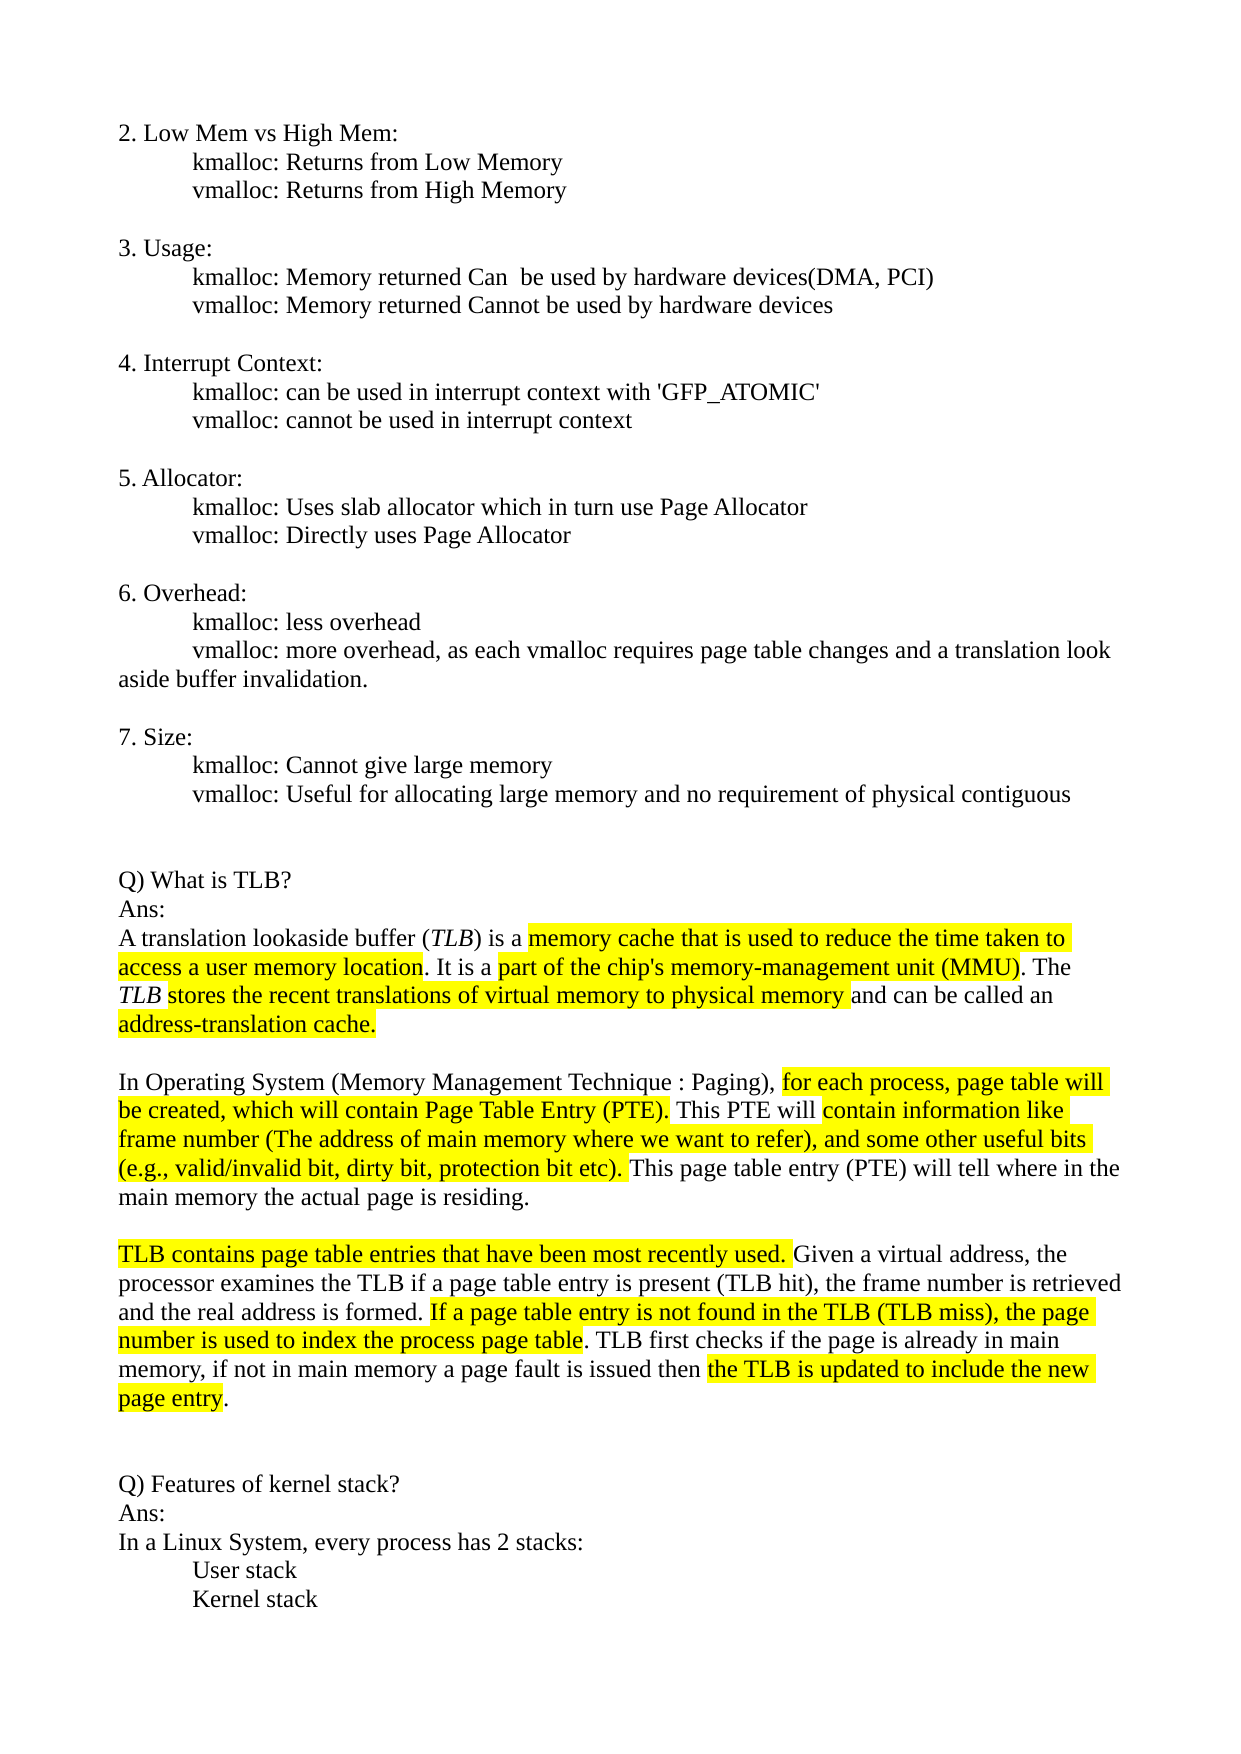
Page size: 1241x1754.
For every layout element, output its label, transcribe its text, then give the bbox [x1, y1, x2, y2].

text A translation lookaside buffer (TLB) is a memory cache that is used to reduce the time taken to access a user memory location. It is a part of the chip's memory-management unit (MMU). The TLB stores the recent translations of virtual memory to physical memory and can be called an address-translation cache. [118, 923, 1122, 1038]
text Ans: [118, 894, 1122, 923]
text vmalloc: Directly uses Page Allocator [118, 521, 1122, 549]
text In a Linux System, every process has 2 stacks: [118, 1527, 1122, 1556]
text 6. Overhead: [118, 578, 1122, 607]
text 5. Allocator: [118, 463, 1122, 492]
text Ans: [118, 1498, 1122, 1527]
text vmalloc: cannot be used in interrupt context [118, 406, 1122, 434]
text kmalloc: Memory returned Can be used by hardware devices(DMA, PCI) [118, 262, 1122, 291]
text vmalloc: Returns from High Memory [118, 176, 1122, 204]
text 4. Interrupt Context: [118, 348, 1122, 377]
text vmalloc: Memory returned Cannot be used by hardware devices [118, 291, 1122, 319]
text Q) Features of kernel stack? [118, 1469, 1122, 1498]
text TLB contains page table entries that have been most recently used. Given a virtual address, the processor examines the TLB if a page table entry is present (TLB hit), the frame number is retrieved and the real address is formed. If a page table entry is not found in the TLB (TLB miss), the page number is used to index the process page table. TLB first checks if the page is already in main memory, if not in main memory a page fault is issued then the TLB is updated to include the new page entry. [118, 1239, 1122, 1412]
text kmalloc: Uses slab allocator which in turn use Page Allocator [118, 492, 1122, 521]
text kmalloc: can be used in interrupt context with 'GFP_ATOMIC' [118, 377, 1122, 406]
text User stack [118, 1556, 1122, 1584]
text 7. Size: [118, 722, 1122, 751]
text 2. Low Mem vs High Mem: [118, 118, 1122, 147]
text kmalloc: less overhead [118, 607, 1122, 636]
text Q) What is TLB? [118, 866, 1122, 894]
text 3. Usage: [118, 233, 1122, 262]
text kmalloc: Cannot give large memory [118, 751, 1122, 779]
text Kernel stack [118, 1584, 1122, 1613]
text In Operating System (Memory Management Technique : Paging), for each process, page table will be created, which will contain Page Table Entry (PTE). This PTE will contain information like frame number (The address of main memory where we want to refer), and some other useful bits (e.g., valid/invalid bit, dirty bit, protection bit etc). This page table entry (PTE) will tell where in the main memory the actual page is residing. [118, 1067, 1122, 1211]
text vmalloc: Useful for allocating large memory and no requirement of physical contiguous [118, 779, 1122, 808]
text kmalloc: Returns from Low Memory [118, 147, 1122, 176]
text vmalloc: more overhead, as each vmalloc requires page table changes and a translation look aside buffer invalidation. [118, 636, 1122, 693]
